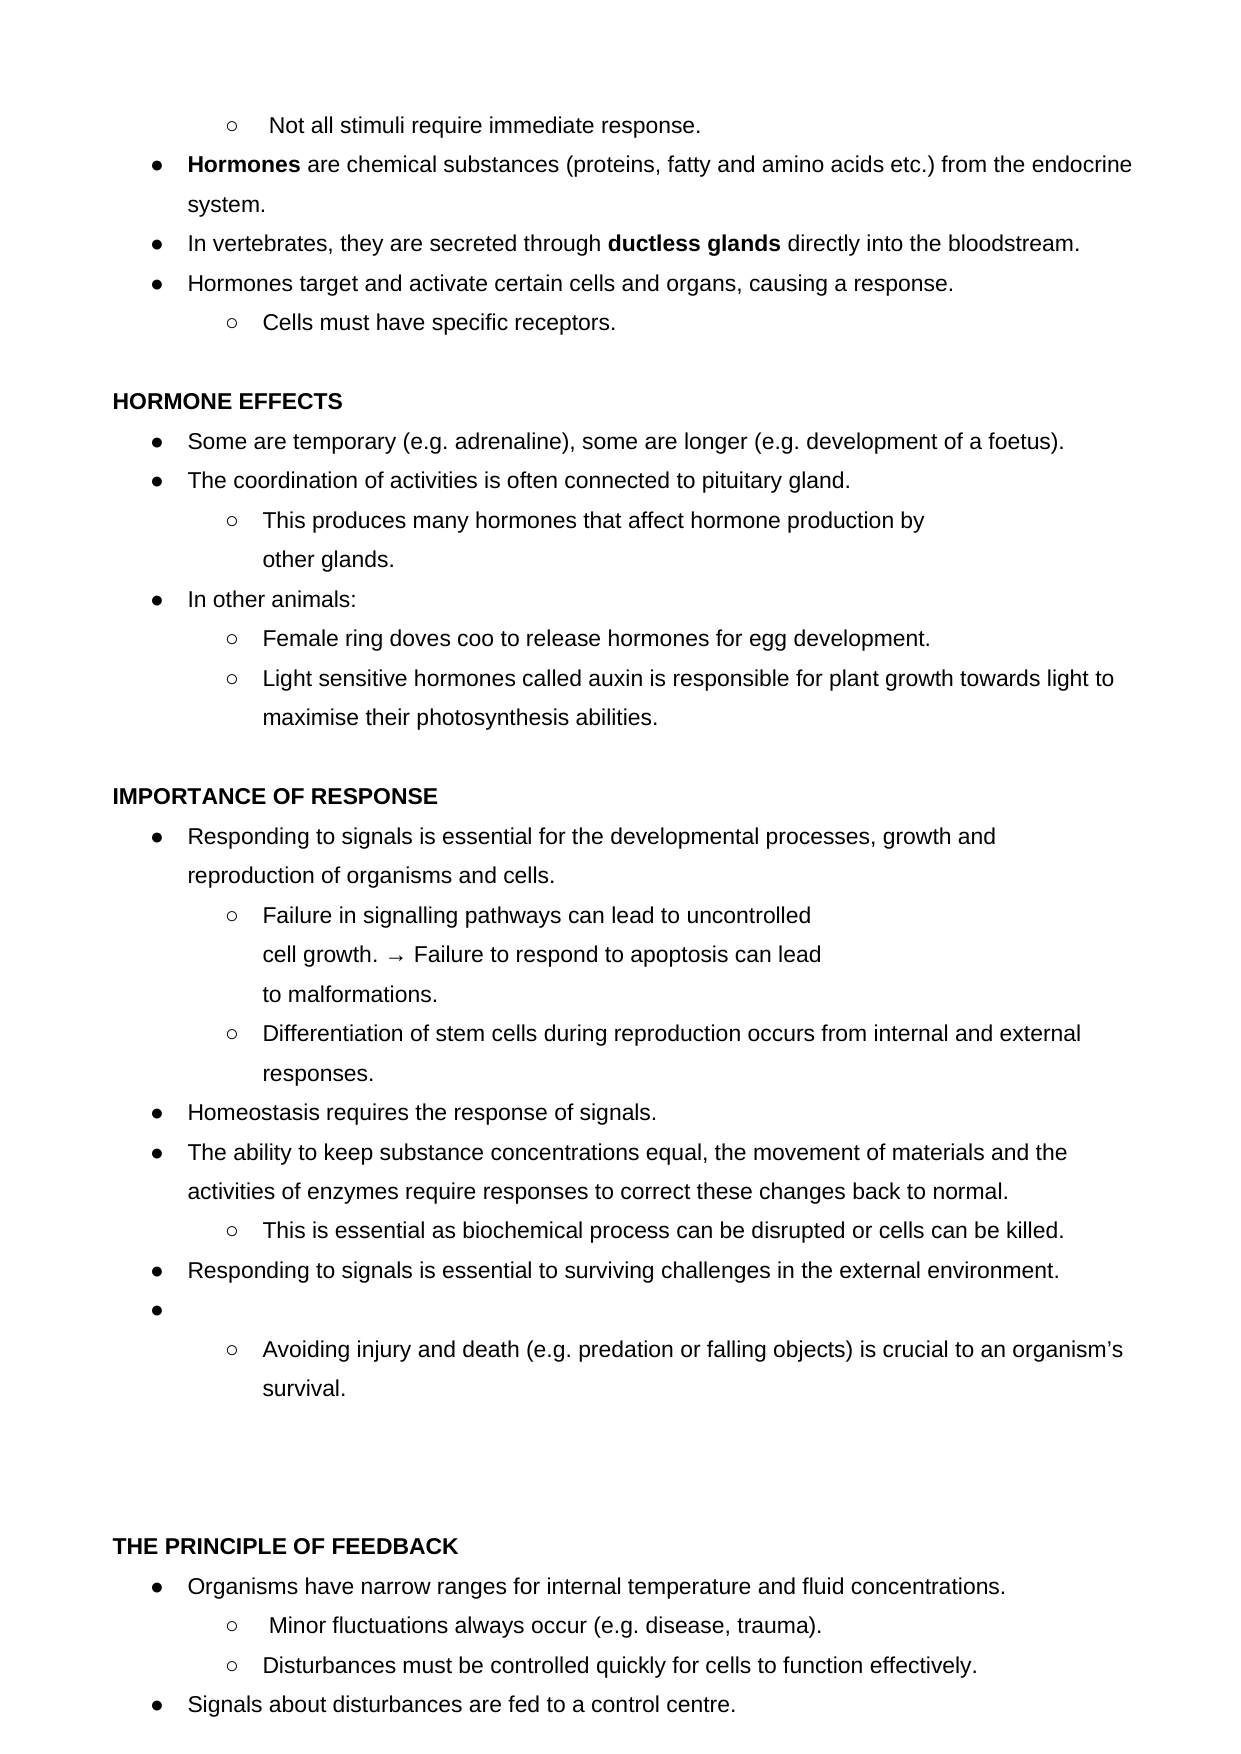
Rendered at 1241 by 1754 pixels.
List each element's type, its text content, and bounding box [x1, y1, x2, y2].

list The ability to keep substance concentrations equal, the movement of materials and the activities of enzymes require responses to correct these changes back to normal. [150, 1138, 1125, 1204]
list Hormones are chemical substances (proteins, fatty and amino acids etc.) from the endocrine system. [150, 151, 1164, 217]
list This produces many hormones that affect hormone production by other glands. [225, 507, 944, 573]
list Avoiding injury and death (e.g. predation or falling objects) is crucial to an organism’s survival. [225, 1336, 1164, 1402]
list Disturbances must be controlled quickly for cells to function effectively. [225, 1652, 1164, 1678]
list Some are temporary (e.g. adrenaline), some are longer (e.g. development of a foetus). [150, 428, 1164, 454]
list Hormones target and activate certain cells and organs, causing a response. [150, 270, 1164, 296]
list This is essential as biochemical process can be disrupted or cells can be killed. [225, 1217, 1164, 1244]
text IMPORTANCE OF RESPONSE [112, 783, 1164, 809]
list Signals about disturbances are fed to a control centre. [150, 1691, 1164, 1717]
list Light sensitive hormones called auxin is responsible for plant growth towards light to maximise their photosynthesis abilities. [225, 665, 1164, 731]
list In vertebrates, they are secreted through ductless glands directly into the bloodstream. [150, 230, 1164, 257]
list Minor fluctuations always occur (e.g. disease, trauma). [225, 1612, 946, 1638]
list In other animals: [150, 586, 944, 612]
list Not all stimuli require immediate response. [225, 112, 1164, 138]
text THE PRINCIPLE OF FEEDBACK [112, 1533, 1164, 1559]
list Differentiation of stem cells during reproduction occurs from internal and external responses. [225, 1020, 1164, 1086]
list Homeostasis requires the response of signals. [150, 1099, 1164, 1125]
text HORMONE EFFECTS [112, 388, 1164, 415]
list The coordination of activities is often connected to pituitary gland. [150, 467, 1164, 494]
list Responding to signals is essential to surviving challenges in the external environment. [150, 1257, 1164, 1283]
list Failure in signalling pathways can lead to uncontrolled cell growth. → Failure to respond to apoptosis can lead to malformations. [225, 902, 829, 1007]
list Organisms have narrow ranges for internal temperature and fluid concentrations. [150, 1573, 1161, 1599]
list Female ring doves coo to release hormones for egg development. [225, 625, 1164, 652]
list Cells must have specific receptors. [225, 309, 1164, 336]
list Responding to signals is essential for the developmental processes, growth and reproduction of organisms and cells. [150, 823, 1087, 888]
